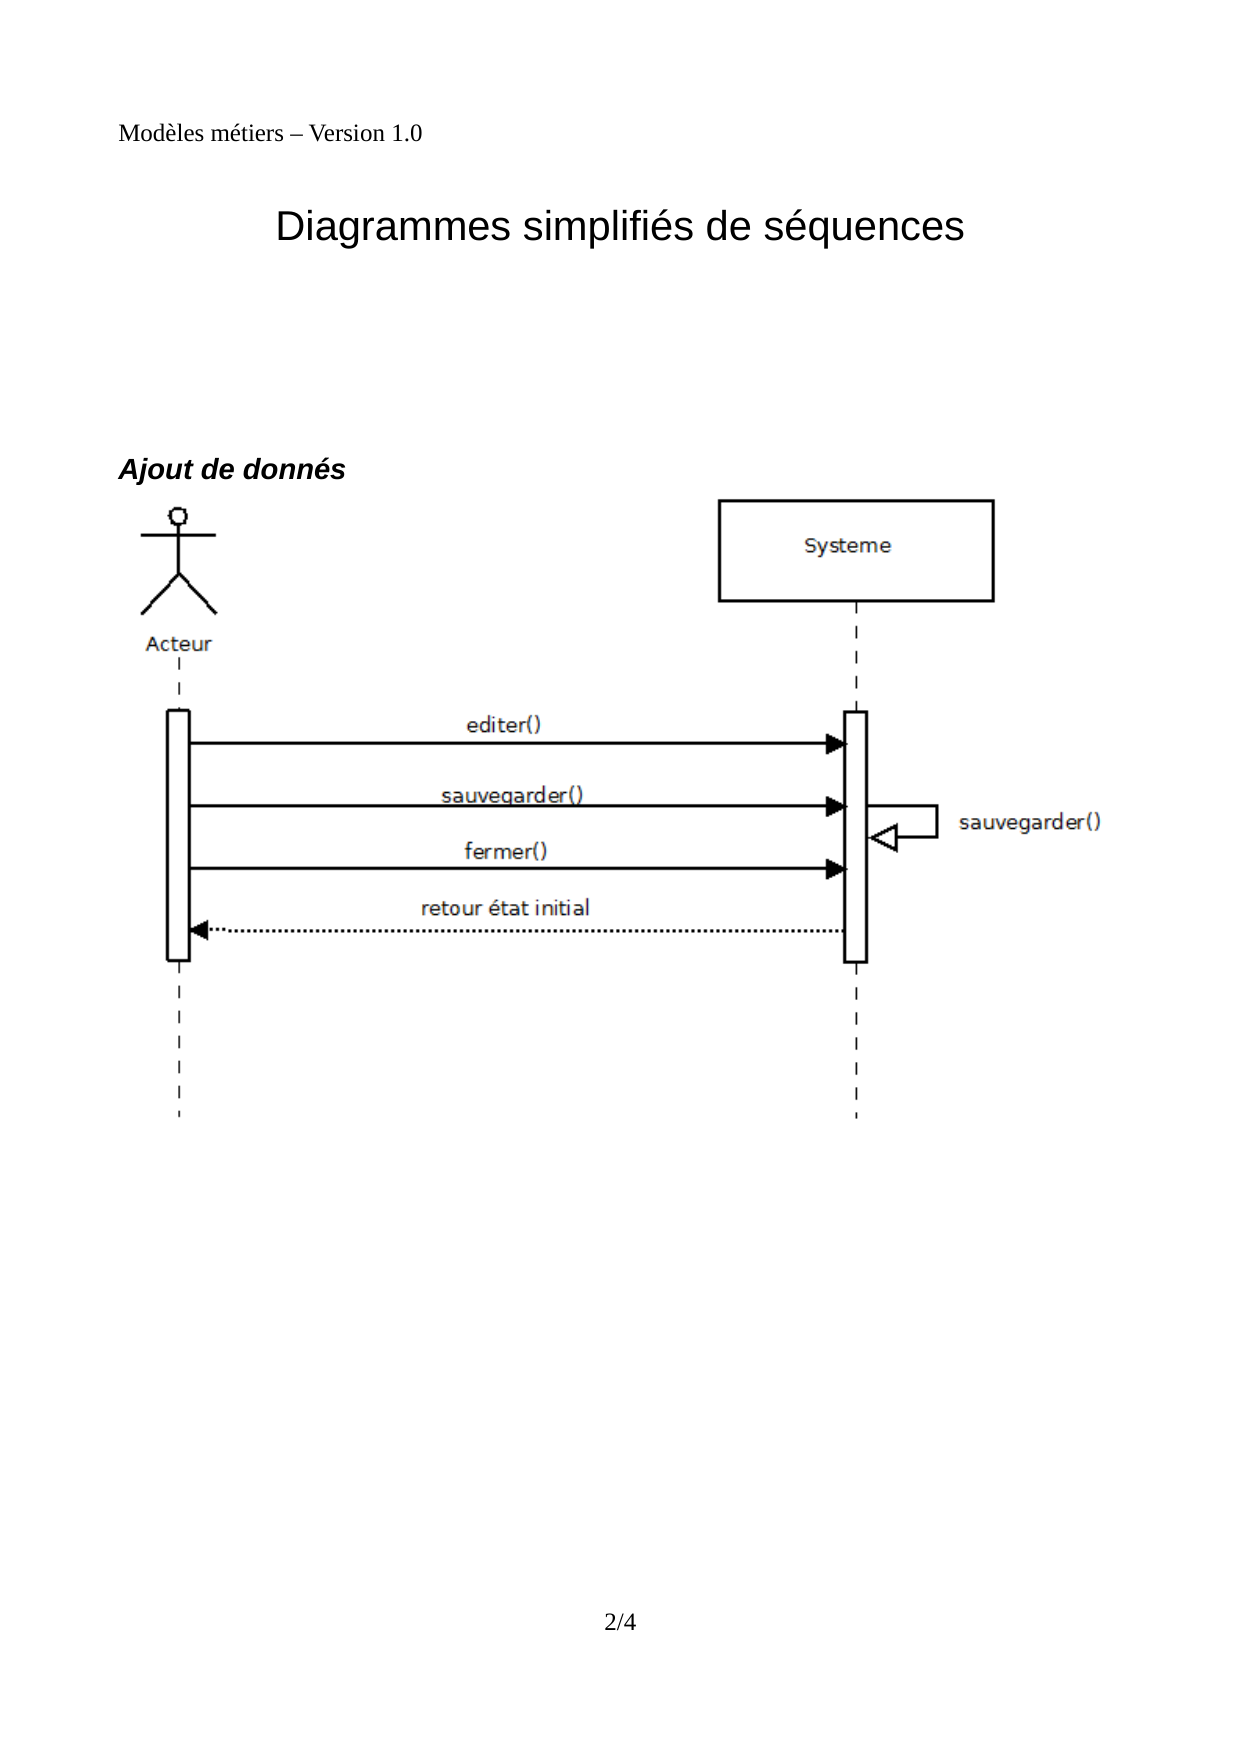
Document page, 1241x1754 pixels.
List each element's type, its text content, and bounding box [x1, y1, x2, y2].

subtitle Ajout de donnés [118, 452, 1122, 485]
picture [138, 487, 1103, 1122]
subtitle Diagrammes simplifiés de séquences [118, 201, 1122, 249]
